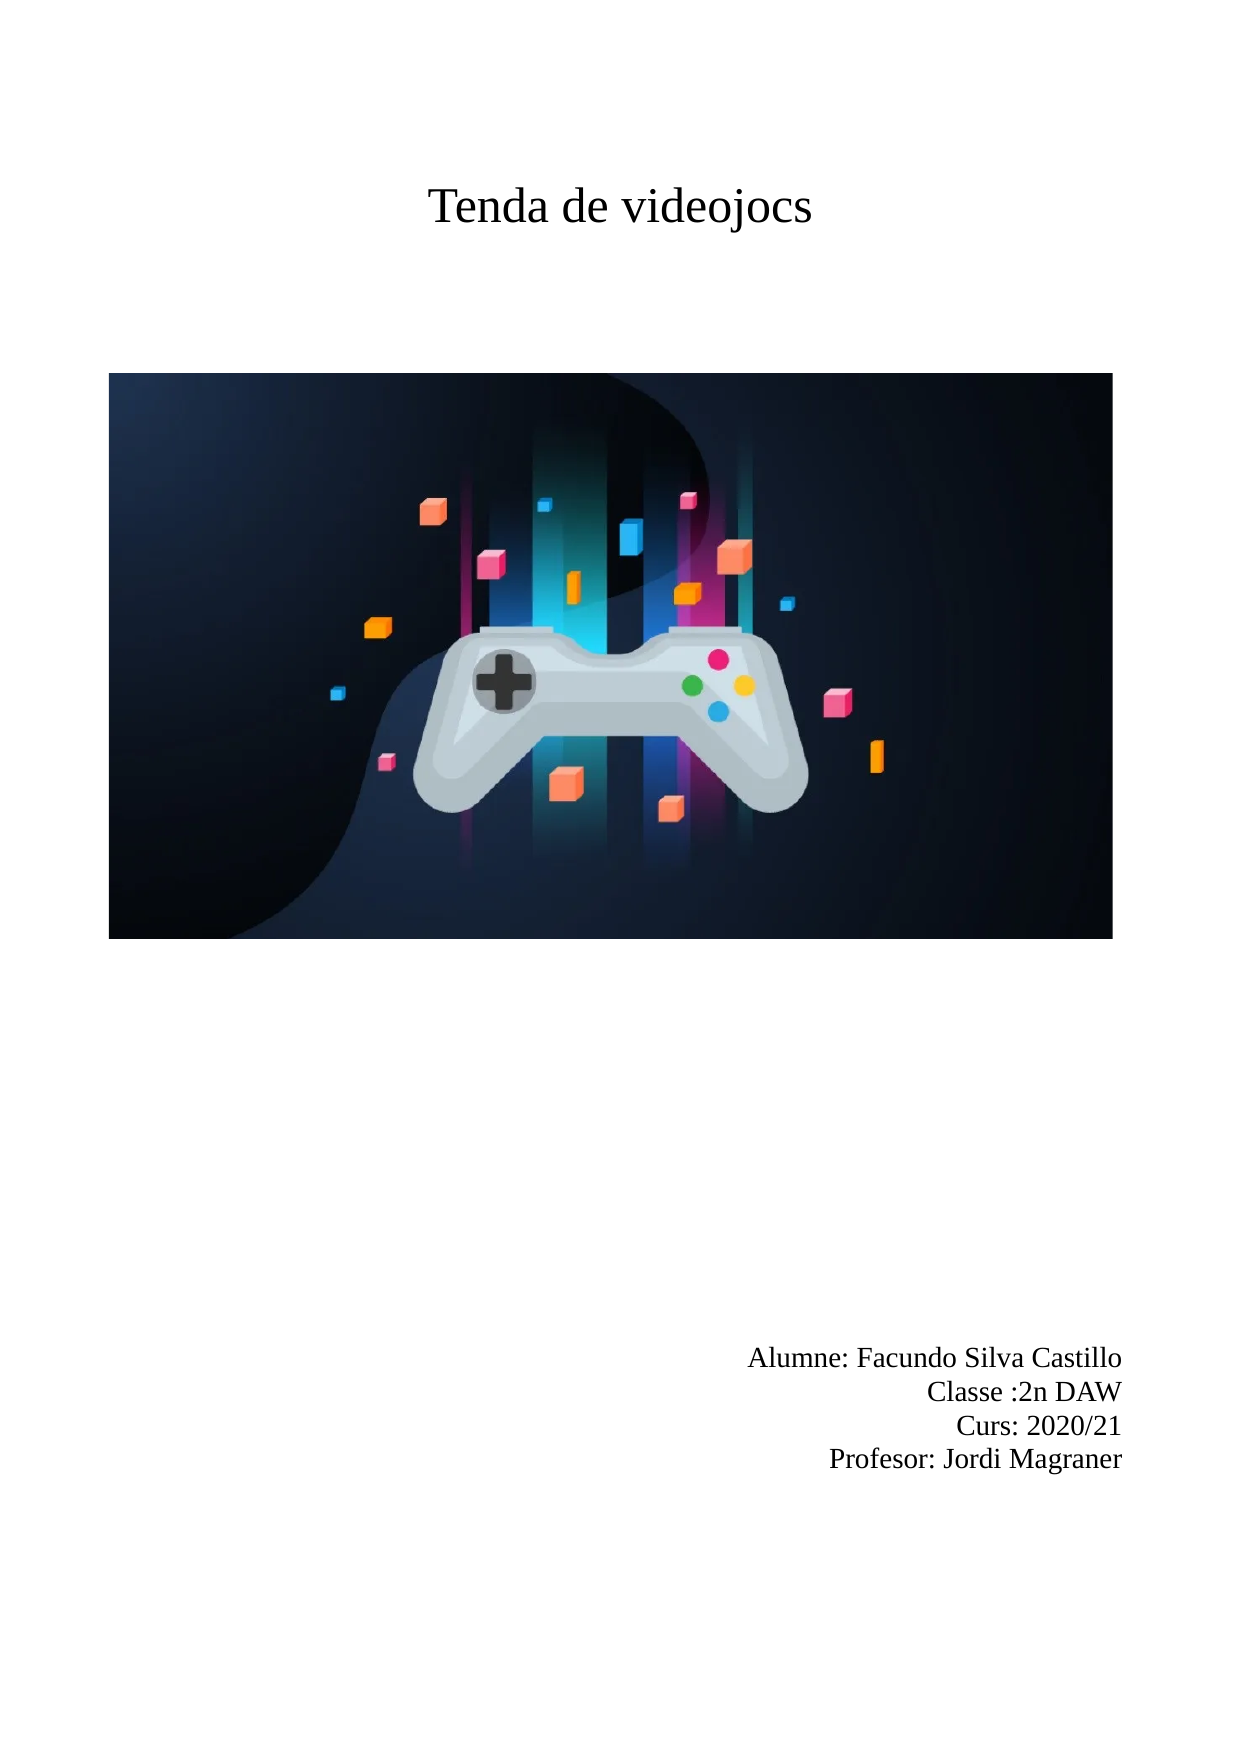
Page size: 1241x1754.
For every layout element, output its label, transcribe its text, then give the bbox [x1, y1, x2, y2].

text Profesor: Jordi Magraner [118, 1441, 1122, 1475]
text Alumne: Facundo Silva Castillo [118, 1341, 1122, 1374]
text Classe :2n DAW [118, 1374, 1122, 1408]
text Curs: 2020/21 [118, 1408, 1122, 1441]
picture [108, 373, 1113, 939]
text Tenda de videojocs [118, 176, 1122, 233]
